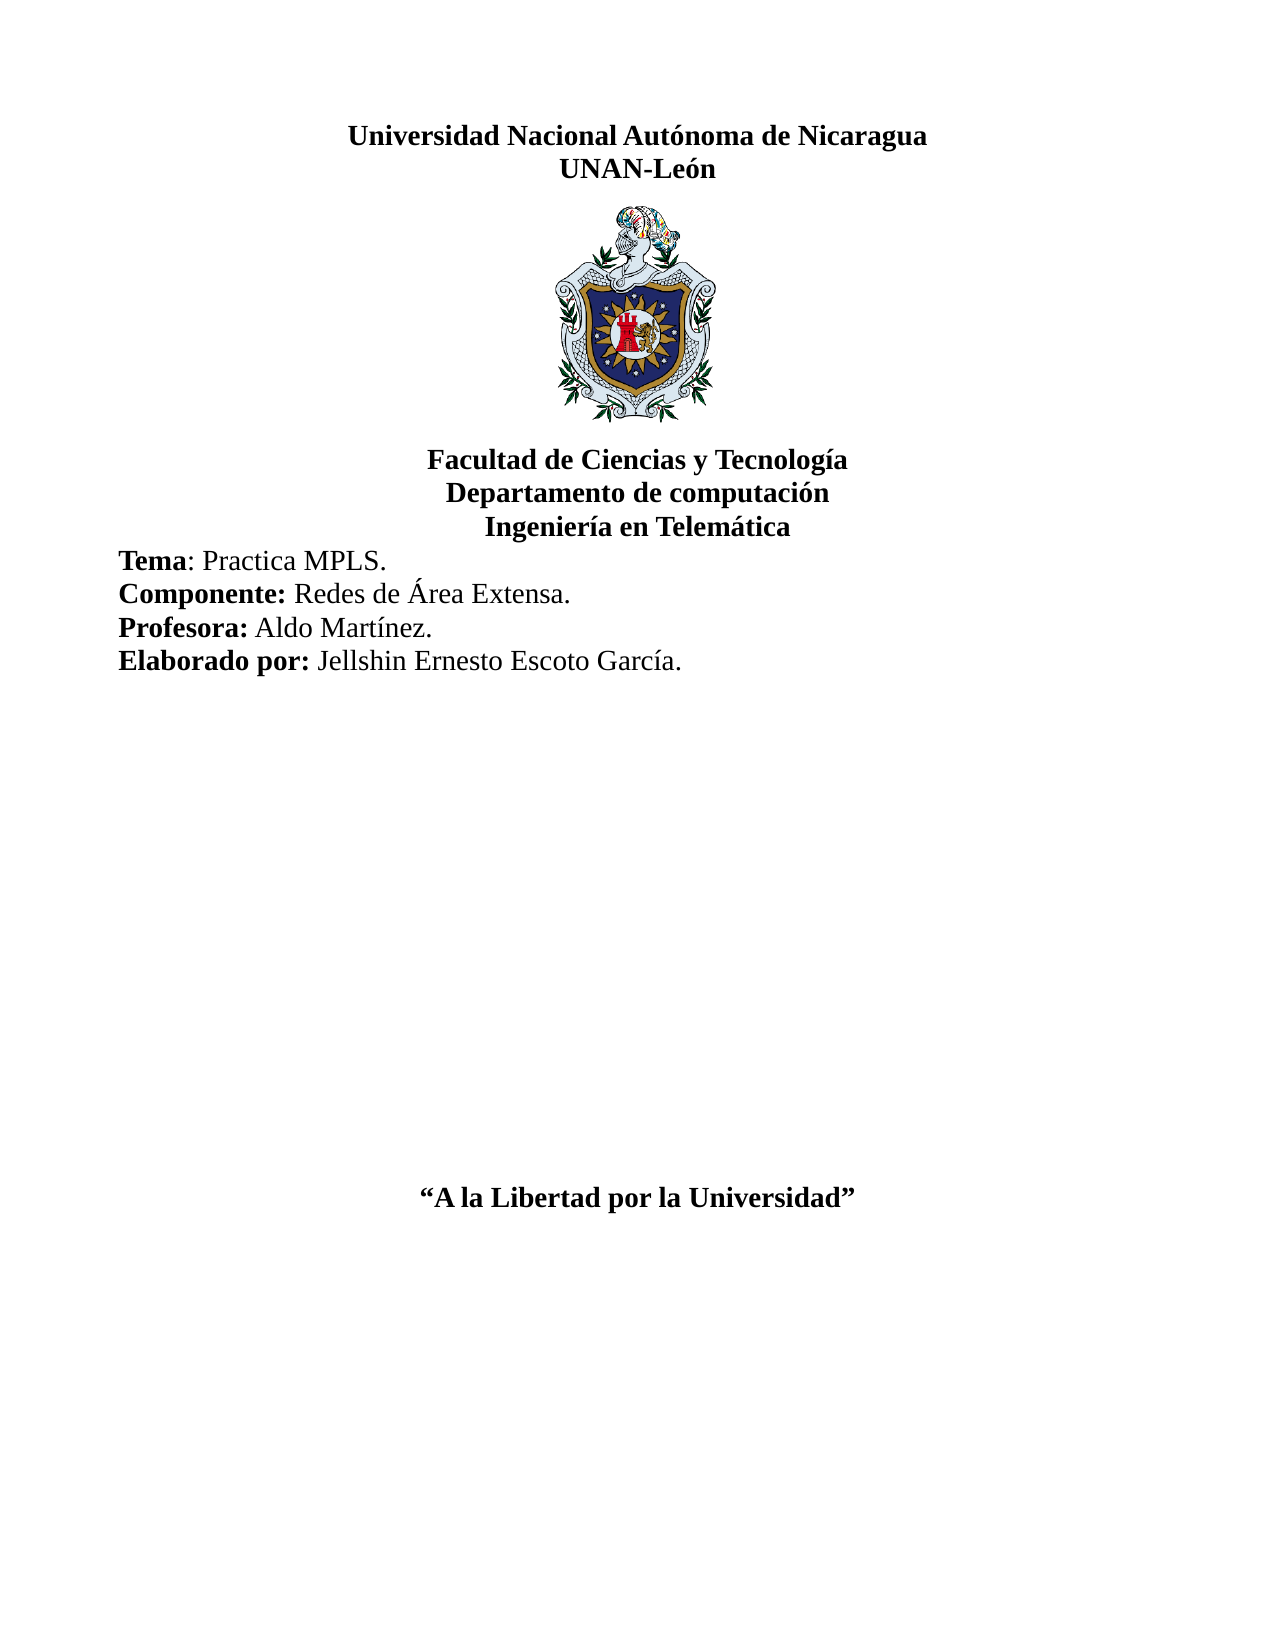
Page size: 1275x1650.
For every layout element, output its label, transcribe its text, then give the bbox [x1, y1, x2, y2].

text Profesora: Aldo Martínez. [118, 610, 1157, 643]
text Departamento de computación [118, 476, 1157, 509]
text Universidad Nacional Autónoma de Nicaragua [118, 118, 1157, 152]
text “A la Libertad por la Universidad” [118, 1180, 1157, 1213]
text Facultad de Ciencias y Tecnología [118, 442, 1157, 476]
text Ingeniería en Telemática [118, 509, 1157, 543]
picture [538, 185, 737, 442]
text Elaborado por: Jellshin Ernesto Escoto García. [118, 643, 1157, 677]
text UNAN-León [118, 152, 1157, 185]
text Componente: Redes de Área Extensa. [118, 576, 1157, 610]
text Tema: Practica MPLS. [118, 543, 1157, 576]
